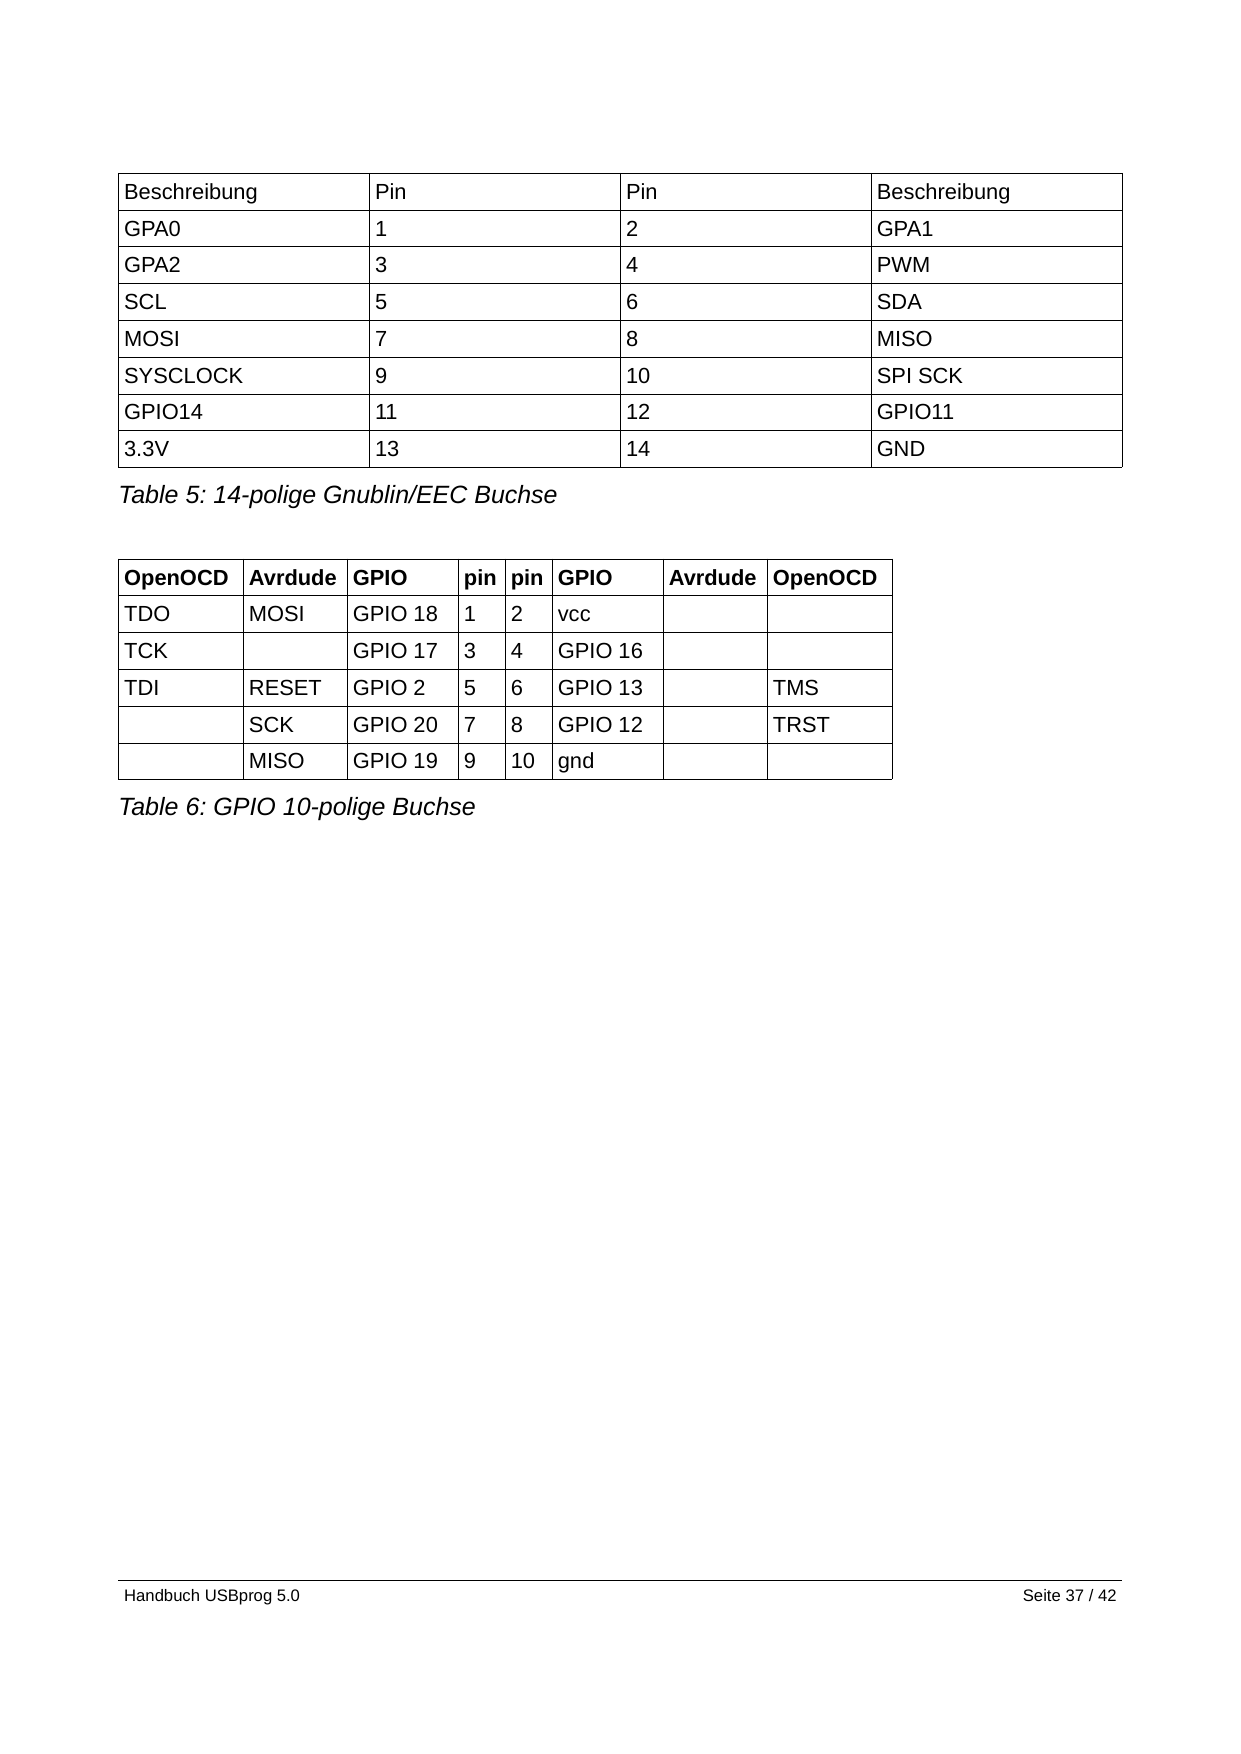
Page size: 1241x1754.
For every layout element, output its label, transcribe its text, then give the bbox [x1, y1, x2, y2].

table_cell TDI [119, 670, 243, 706]
table_cell 9 [459, 744, 505, 779]
table_cell GPA2 [119, 247, 369, 283]
table_cell 7 [459, 707, 505, 742]
table_cell GPIO 2 [348, 670, 458, 706]
table_cell MOSI [119, 321, 369, 357]
table_header Beschreibung [119, 174, 369, 209]
table_cell GPIO 16 [553, 633, 663, 669]
table_cell GPIO 12 [553, 707, 663, 742]
table_cell [664, 744, 767, 779]
text Table 5: 14-polige Gnublin/EEC Buchse [118, 479, 1122, 508]
table_cell RESET [244, 670, 347, 706]
table_cell 6 [506, 670, 552, 706]
table_cell [244, 633, 347, 669]
table_cell [664, 670, 767, 706]
table_cell [664, 707, 767, 742]
table_cell GPA0 [119, 211, 369, 246]
table_cell 2 [506, 596, 552, 632]
table_cell SDA [872, 284, 1122, 320]
table_header OpenOCD [768, 560, 892, 595]
table_cell 9 [370, 358, 620, 393]
table_cell GPIO11 [872, 395, 1122, 430]
table_cell [768, 744, 892, 779]
table_cell 3 [370, 247, 620, 283]
table_cell 12 [621, 395, 871, 430]
text Table 6: GPIO 10-polige Buchse [118, 792, 1122, 821]
table_cell [768, 633, 892, 669]
table_cell GPIO 17 [348, 633, 458, 669]
table_cell GPIO 20 [348, 707, 458, 742]
table_cell [768, 596, 892, 632]
table_cell GPIO14 [119, 395, 369, 430]
table_header Pin [621, 174, 871, 209]
table_header pin [459, 560, 505, 595]
table_cell 10 [621, 358, 871, 393]
table_cell SCL [119, 284, 369, 320]
table_header pin [506, 560, 552, 595]
table_cell 5 [459, 670, 505, 706]
table_cell TDO [119, 596, 243, 632]
table_cell 7 [370, 321, 620, 357]
table_cell 6 [621, 284, 871, 320]
table_cell 3.3V [119, 431, 369, 467]
table_cell 1 [459, 596, 505, 632]
table_header Pin [370, 174, 620, 209]
table_header GPIO [553, 560, 663, 595]
table_cell 13 [370, 431, 620, 467]
table_cell MISO [872, 321, 1122, 357]
table_cell PWM [872, 247, 1122, 283]
table_cell 8 [506, 707, 552, 742]
table_cell 14 [621, 431, 871, 467]
table_header Beschreibung [872, 174, 1122, 209]
table_cell SYSCLOCK [119, 358, 369, 393]
table_cell vcc [553, 596, 663, 632]
table_cell [664, 596, 767, 632]
table_cell 1 [370, 211, 620, 246]
table_cell [664, 633, 767, 669]
table_cell TRST [768, 707, 892, 742]
table_cell 5 [370, 284, 620, 320]
table_cell MISO [244, 744, 347, 779]
table_cell TCK [119, 633, 243, 669]
table_cell GPA1 [872, 211, 1122, 246]
table_header GPIO [348, 560, 458, 595]
table_header OpenOCD [119, 560, 243, 595]
table_cell SCK [244, 707, 347, 742]
table_cell gnd [553, 744, 663, 779]
table_cell 8 [621, 321, 871, 357]
table_header Avrdude [664, 560, 767, 595]
table_cell [119, 744, 243, 779]
table_cell GPIO 18 [348, 596, 458, 632]
table_cell [119, 707, 243, 742]
table_cell 4 [506, 633, 552, 669]
table_cell 4 [621, 247, 871, 283]
table_cell GPIO 13 [553, 670, 663, 706]
table_cell SPI SCK [872, 358, 1122, 393]
table_cell MOSI [244, 596, 347, 632]
table_cell TMS [768, 670, 892, 706]
table_cell 11 [370, 395, 620, 430]
table_cell 2 [621, 211, 871, 246]
table_header Avrdude [244, 560, 347, 595]
table_cell 10 [506, 744, 552, 779]
table_cell 3 [459, 633, 505, 669]
table_cell GPIO 19 [348, 744, 458, 779]
table_cell GND [872, 431, 1122, 467]
